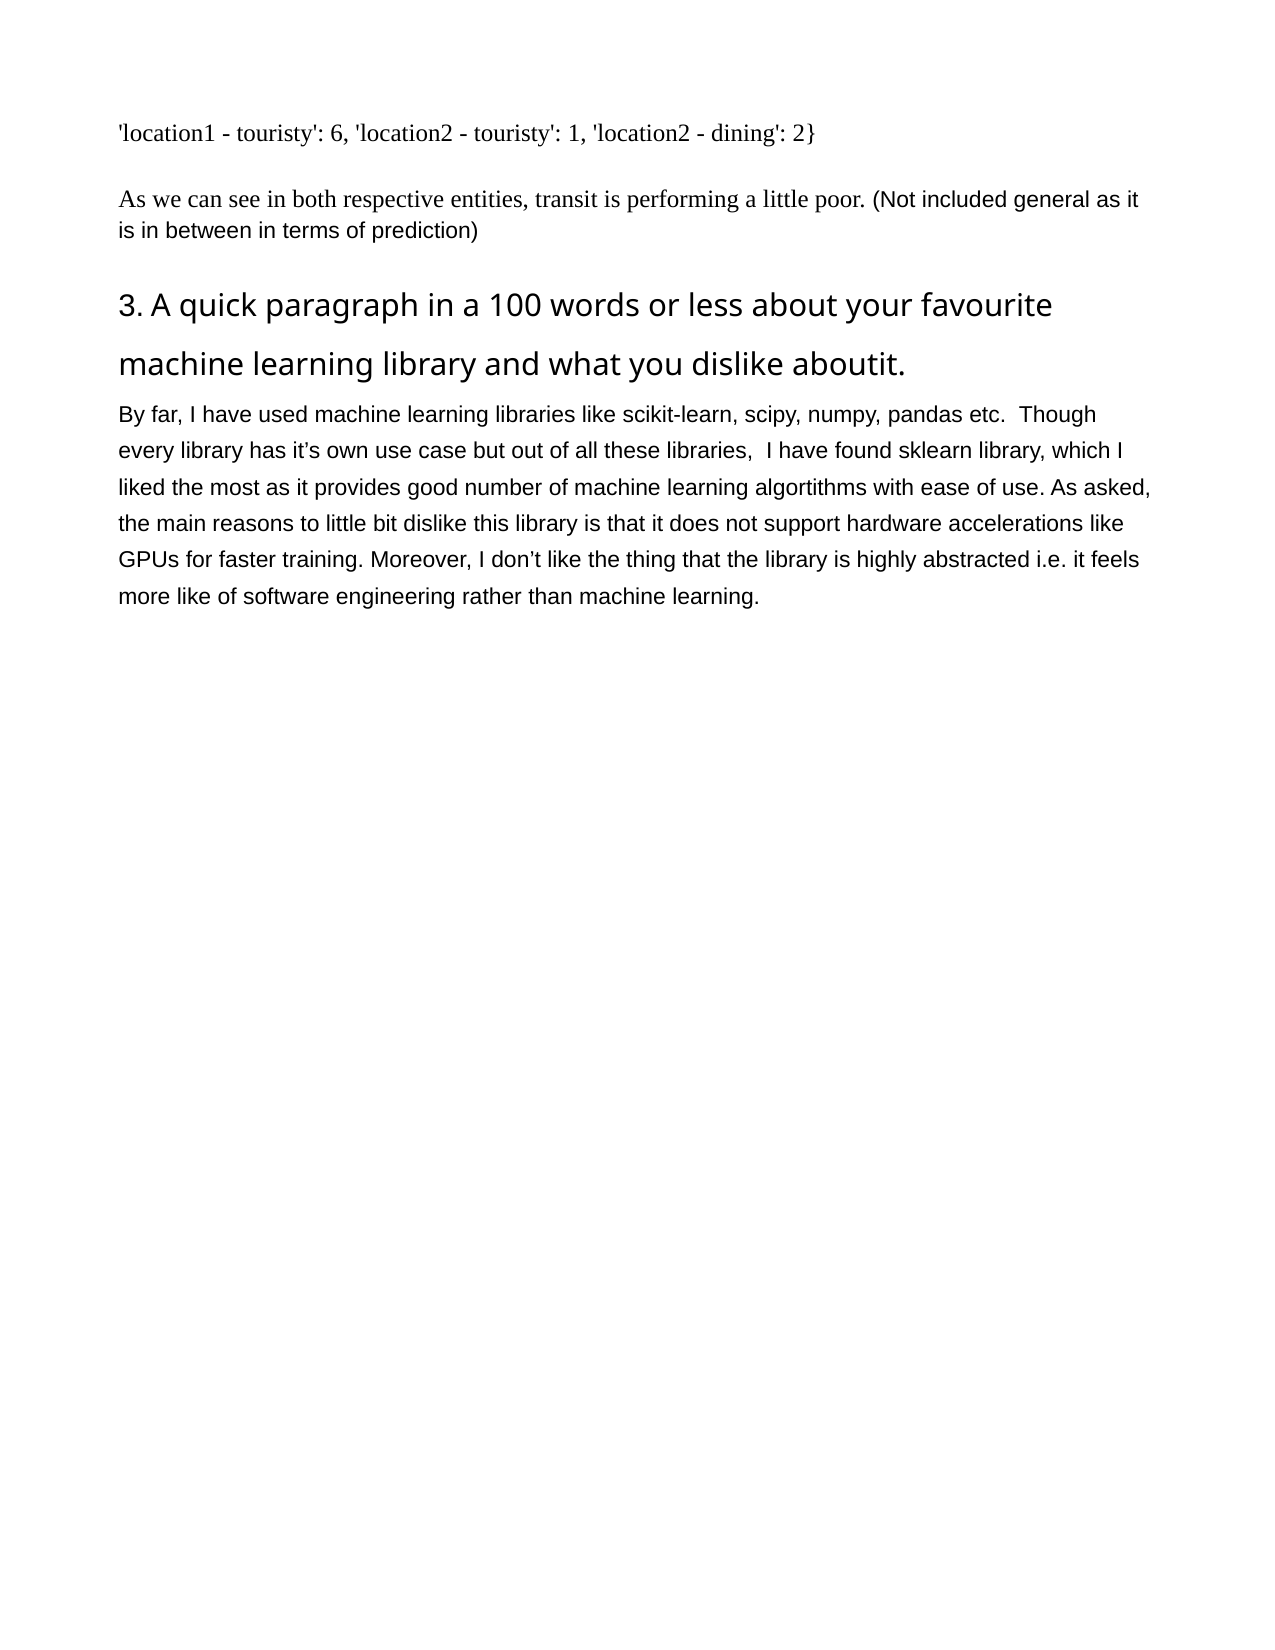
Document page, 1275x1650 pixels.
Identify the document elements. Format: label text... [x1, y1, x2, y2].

text By far, I have used machine learning libraries like scikit-learn, scipy, numpy, pandas etc. Though every library has it’s own use case but out of all these libraries, I have found sklearn library, which I liked the most as it provides good number of machine learning algortithms with ease of use. As asked, the main reasons to little bit dislike this library is that it does not support hardware accelerations like GPUs for faster training. Moreover, I don’t like the thing that the library is highly abstracted i.e. it feels more like of software engineering rather than machine learning. [118, 401, 1157, 609]
text 3. A quick paragraph in a 100 words or less about your favourite machine learning library and what you dislike aboutit. [118, 283, 1157, 385]
text As we can see in both respective entities, transit is performing a little poor. (Not included general as it is in between in terms of prediction) [118, 184, 1157, 243]
text 'location1 - touristy': 6, 'location2 - touristy': 1, 'location2 - dining': 2} [118, 118, 1157, 147]
